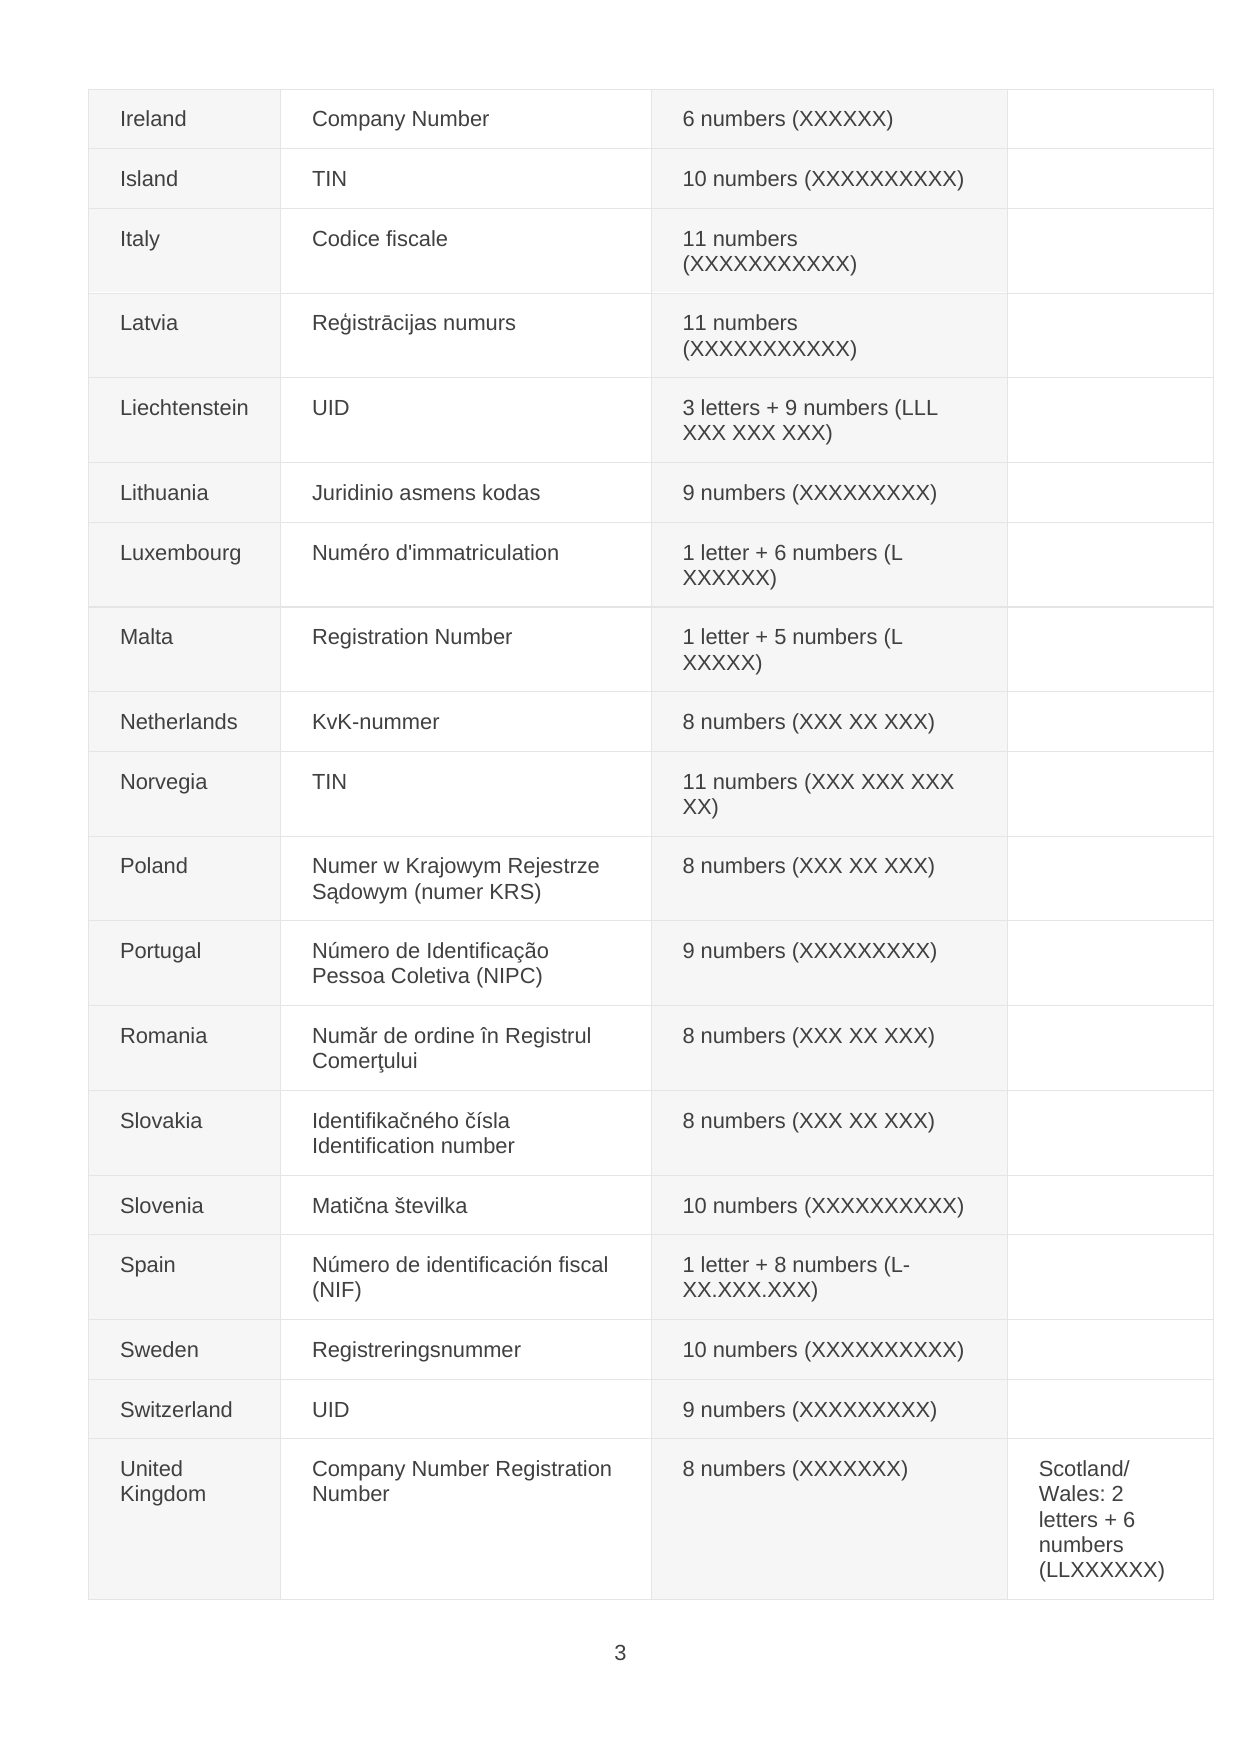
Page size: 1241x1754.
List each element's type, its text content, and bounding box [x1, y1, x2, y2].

table_cell Romania [89, 1006, 280, 1090]
table_cell [1008, 608, 1213, 691]
table_cell Identifikačného čísla Identification number [281, 1091, 651, 1175]
table_cell Registration Number [281, 608, 651, 691]
table_cell 8 numbers (XXX XX XXX) [652, 1006, 1007, 1090]
table_cell [1008, 1176, 1213, 1234]
table_cell 9 numbers (XXXXXXXXX) [652, 463, 1007, 522]
table_cell [1008, 1235, 1213, 1319]
table_cell [1008, 209, 1213, 292]
table_cell [1008, 149, 1213, 208]
table_cell 9 numbers (XXXXXXXXX) [652, 1380, 1007, 1438]
table_cell [1008, 1006, 1213, 1090]
table_cell UID [281, 378, 651, 462]
table_cell Reģistrācijas numurs [281, 294, 651, 377]
table_cell Malta [89, 608, 280, 691]
table_cell Company Number [281, 90, 651, 148]
table_cell [1008, 752, 1213, 836]
table_cell Numéro d'immatriculation [281, 523, 651, 606]
table_cell 11 numbers (XXXXXXXXXXX) [652, 209, 1007, 292]
table_cell 8 numbers (XXXXXXX) [652, 1439, 1007, 1599]
table_cell 11 numbers (XXXXXXXXXXX) [652, 294, 1007, 377]
table_cell [1008, 837, 1213, 920]
table_cell 3 letters + 9 numbers (LLL XXX XXX XXX) [652, 378, 1007, 462]
table_cell [1008, 463, 1213, 522]
table_cell Número de Identificação Pessoa Coletiva (NIPC) [281, 921, 651, 1005]
table_cell Company Number Registration Number [281, 1439, 651, 1599]
table_cell Número de identificación fiscal (NIF) [281, 1235, 651, 1319]
table_cell 8 numbers (XXX XX XXX) [652, 1091, 1007, 1175]
table_cell 1 letter + 8 numbers (L-XX.XXX.XXX) [652, 1235, 1007, 1319]
table_cell Registreringsnummer [281, 1320, 651, 1379]
table_cell 1 letter + 6 numbers (L XXXXXX) [652, 523, 1007, 606]
table_cell TIN [281, 752, 651, 836]
table_cell 10 numbers (XXXXXXXXXX) [652, 1176, 1007, 1234]
table_cell [1008, 692, 1213, 751]
table_cell 10 numbers (XXXXXXXXXX) [652, 149, 1007, 208]
table_cell Luxembourg [89, 523, 280, 606]
table_cell Island [89, 149, 280, 208]
table_cell Portugal [89, 921, 280, 1005]
table_cell [1008, 1091, 1213, 1175]
table_cell Latvia [89, 294, 280, 377]
table_cell Juridinio asmens kodas [281, 463, 651, 522]
table_cell Switzerland [89, 1380, 280, 1438]
table_cell Poland [89, 837, 280, 920]
table_cell TIN [281, 149, 651, 208]
table_cell [1008, 294, 1213, 377]
table_cell Italy [89, 209, 280, 292]
table_cell Liechtenstein [89, 378, 280, 462]
table_cell Lithuania [89, 463, 280, 522]
table_cell 11 numbers (XXX XXX XXX XX) [652, 752, 1007, 836]
table_cell Norvegia [89, 752, 280, 836]
table_cell [1008, 378, 1213, 462]
table_cell Numer w Krajowym Rejestrze Sądowym (numer KRS) [281, 837, 651, 920]
table_cell [1008, 523, 1213, 606]
table_cell Scotland/Wales: 2 letters + 6 numbers (LLXXXXXX) [1008, 1439, 1213, 1599]
table_cell Sweden [89, 1320, 280, 1379]
table_cell Slovenia [89, 1176, 280, 1234]
table_cell 10 numbers (XXXXXXXXXX) [652, 1320, 1007, 1379]
table_cell 1 letter + 5 numbers (L XXXXX) [652, 608, 1007, 691]
table_cell [1008, 921, 1213, 1005]
table_cell UID [281, 1380, 651, 1438]
table_cell Ireland [89, 90, 280, 148]
table_cell Spain [89, 1235, 280, 1319]
table_cell United Kingdom [89, 1439, 280, 1599]
table_cell Număr de ordine în Registrul Comerţului [281, 1006, 651, 1090]
table_cell 8 numbers (XXX XX XXX) [652, 837, 1007, 920]
table_cell Netherlands [89, 692, 280, 751]
table_cell 9 numbers (XXXXXXXXX) [652, 921, 1007, 1005]
table_cell Matična številka [281, 1176, 651, 1234]
table_cell 6 numbers (XXXXXX) [652, 90, 1007, 148]
table_cell Codice fiscale [281, 209, 651, 292]
table_cell 8 numbers (XXX XX XXX) [652, 692, 1007, 751]
table_cell Slovakia [89, 1091, 280, 1175]
table_cell KvK-nummer [281, 692, 651, 751]
table_cell [1008, 1320, 1213, 1379]
table_cell [1008, 1380, 1213, 1438]
table_cell [1008, 90, 1213, 148]
